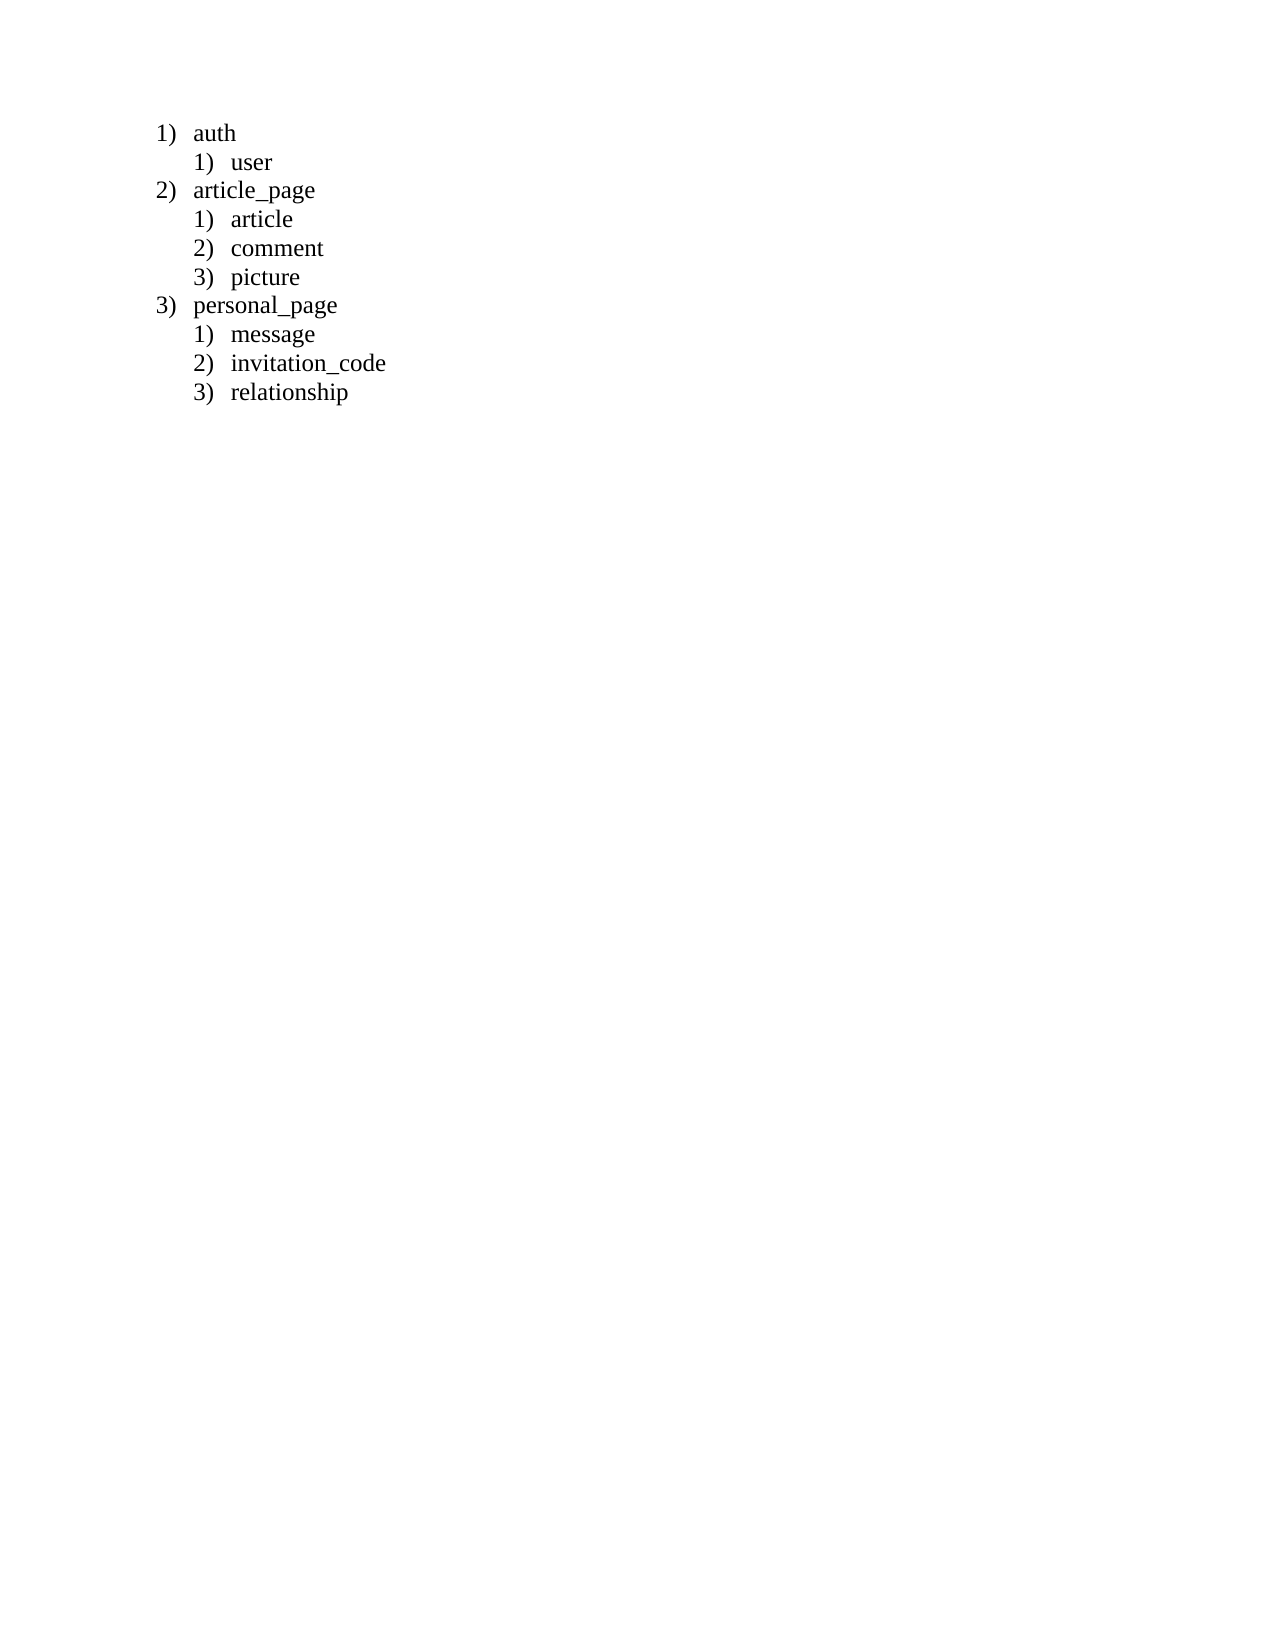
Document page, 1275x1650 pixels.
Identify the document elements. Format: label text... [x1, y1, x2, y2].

list message [193, 319, 1157, 348]
list comment [193, 233, 1157, 262]
list article_page [156, 176, 1157, 204]
list personal_page [156, 291, 1157, 319]
list article [193, 204, 1157, 233]
list invitation_code [193, 348, 1157, 377]
list picture [193, 262, 1157, 291]
list relationship [193, 377, 1157, 406]
list user [193, 147, 1157, 176]
list auth [156, 118, 1157, 147]
